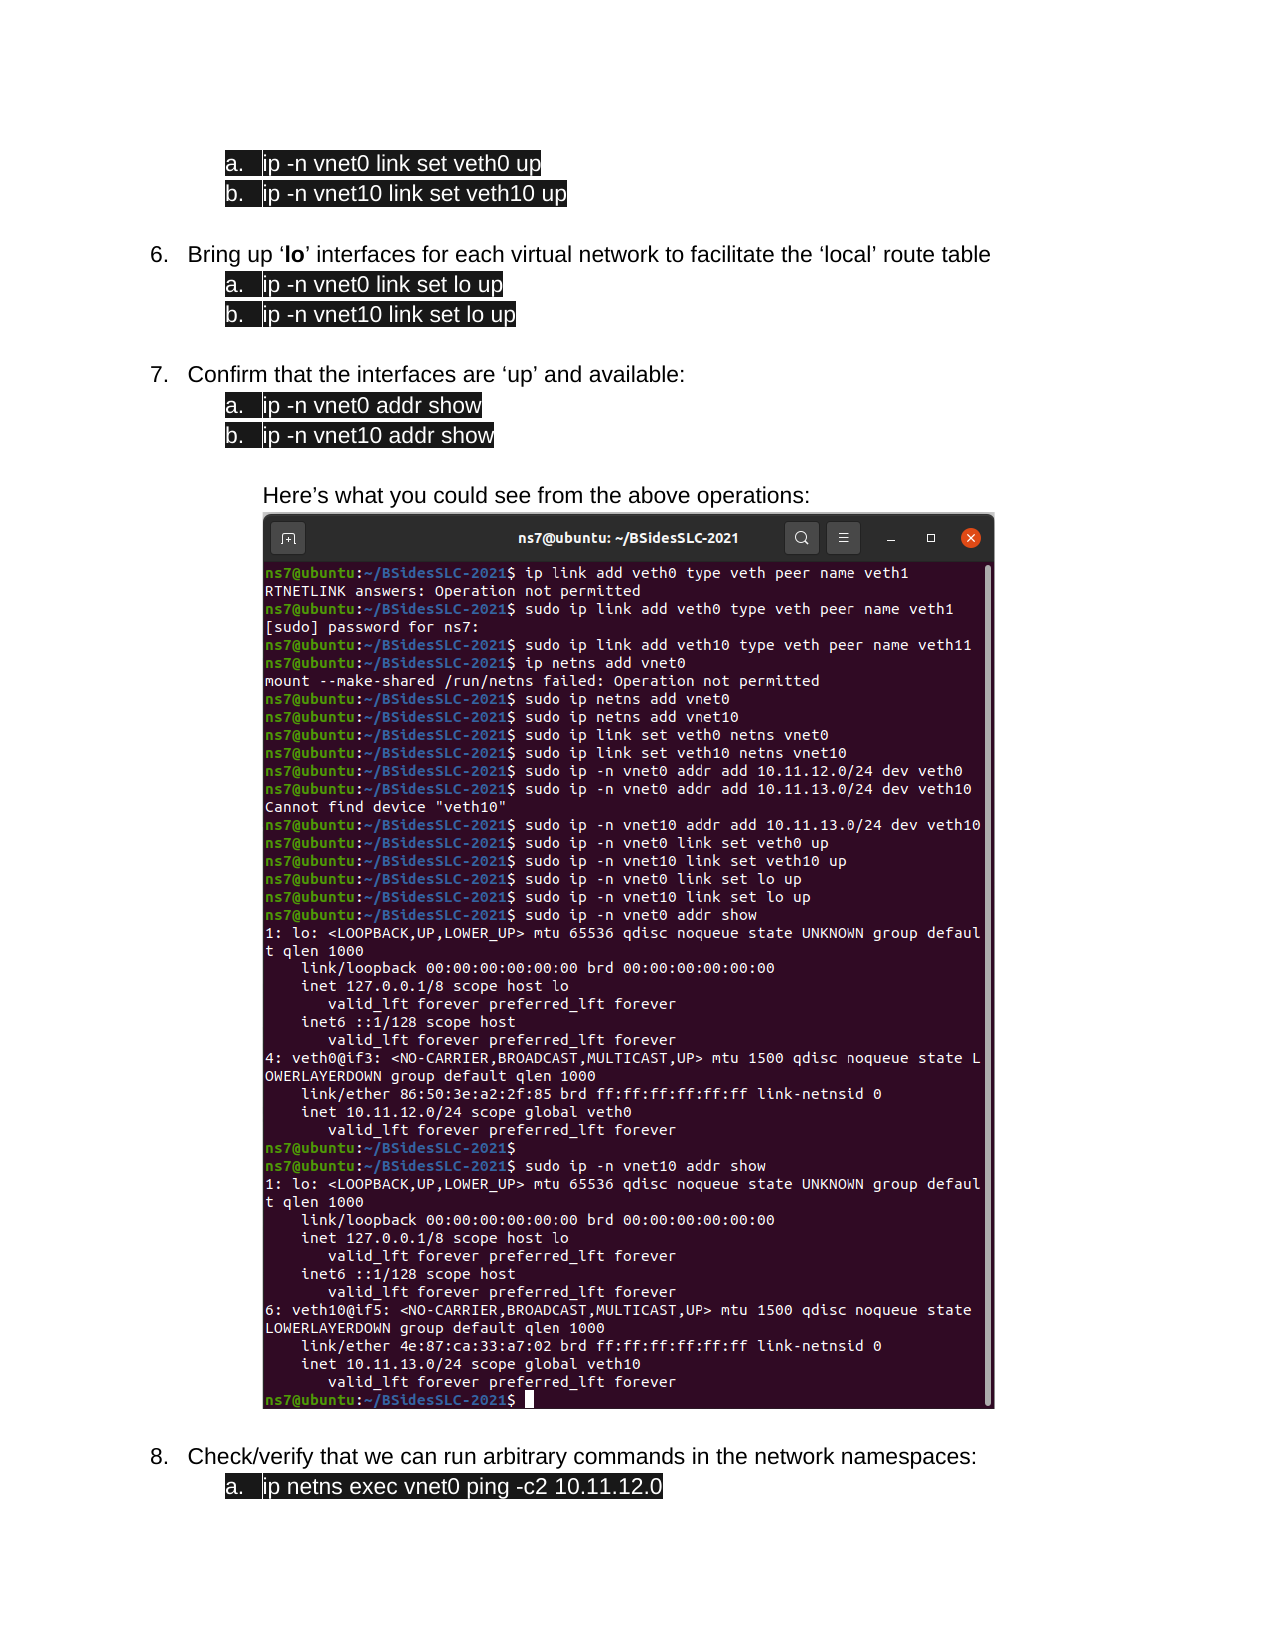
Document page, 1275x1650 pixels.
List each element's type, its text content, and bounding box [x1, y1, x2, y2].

list ip -n vnet10 link set lo up [225, 301, 1125, 358]
list ip netns exec vnet0 ping -c2 10.11.12.0 [262, 1473, 1125, 1499]
list ip -n vnet0 link set lo up [262, 271, 1125, 297]
list Check/verify that we can run arbitrary commands in the network namespaces: [150, 1443, 1125, 1469]
picture [262, 512, 995, 1409]
list ip -n vnet10 addr show Here’s what you could see from the above operations: [225, 422, 1125, 1439]
list Confirm that the interfaces are ‘up’ and available: [150, 361, 1125, 388]
list ip -n vnet0 link set veth0 up [262, 150, 1125, 176]
list ip -n vnet0 addr show [262, 392, 1125, 418]
list Bring up ‘lo’ interfaces for each virtual network to facilitate the ‘local’ route table [150, 241, 1125, 267]
list ip -n vnet10 link set veth10 up [225, 180, 1125, 237]
